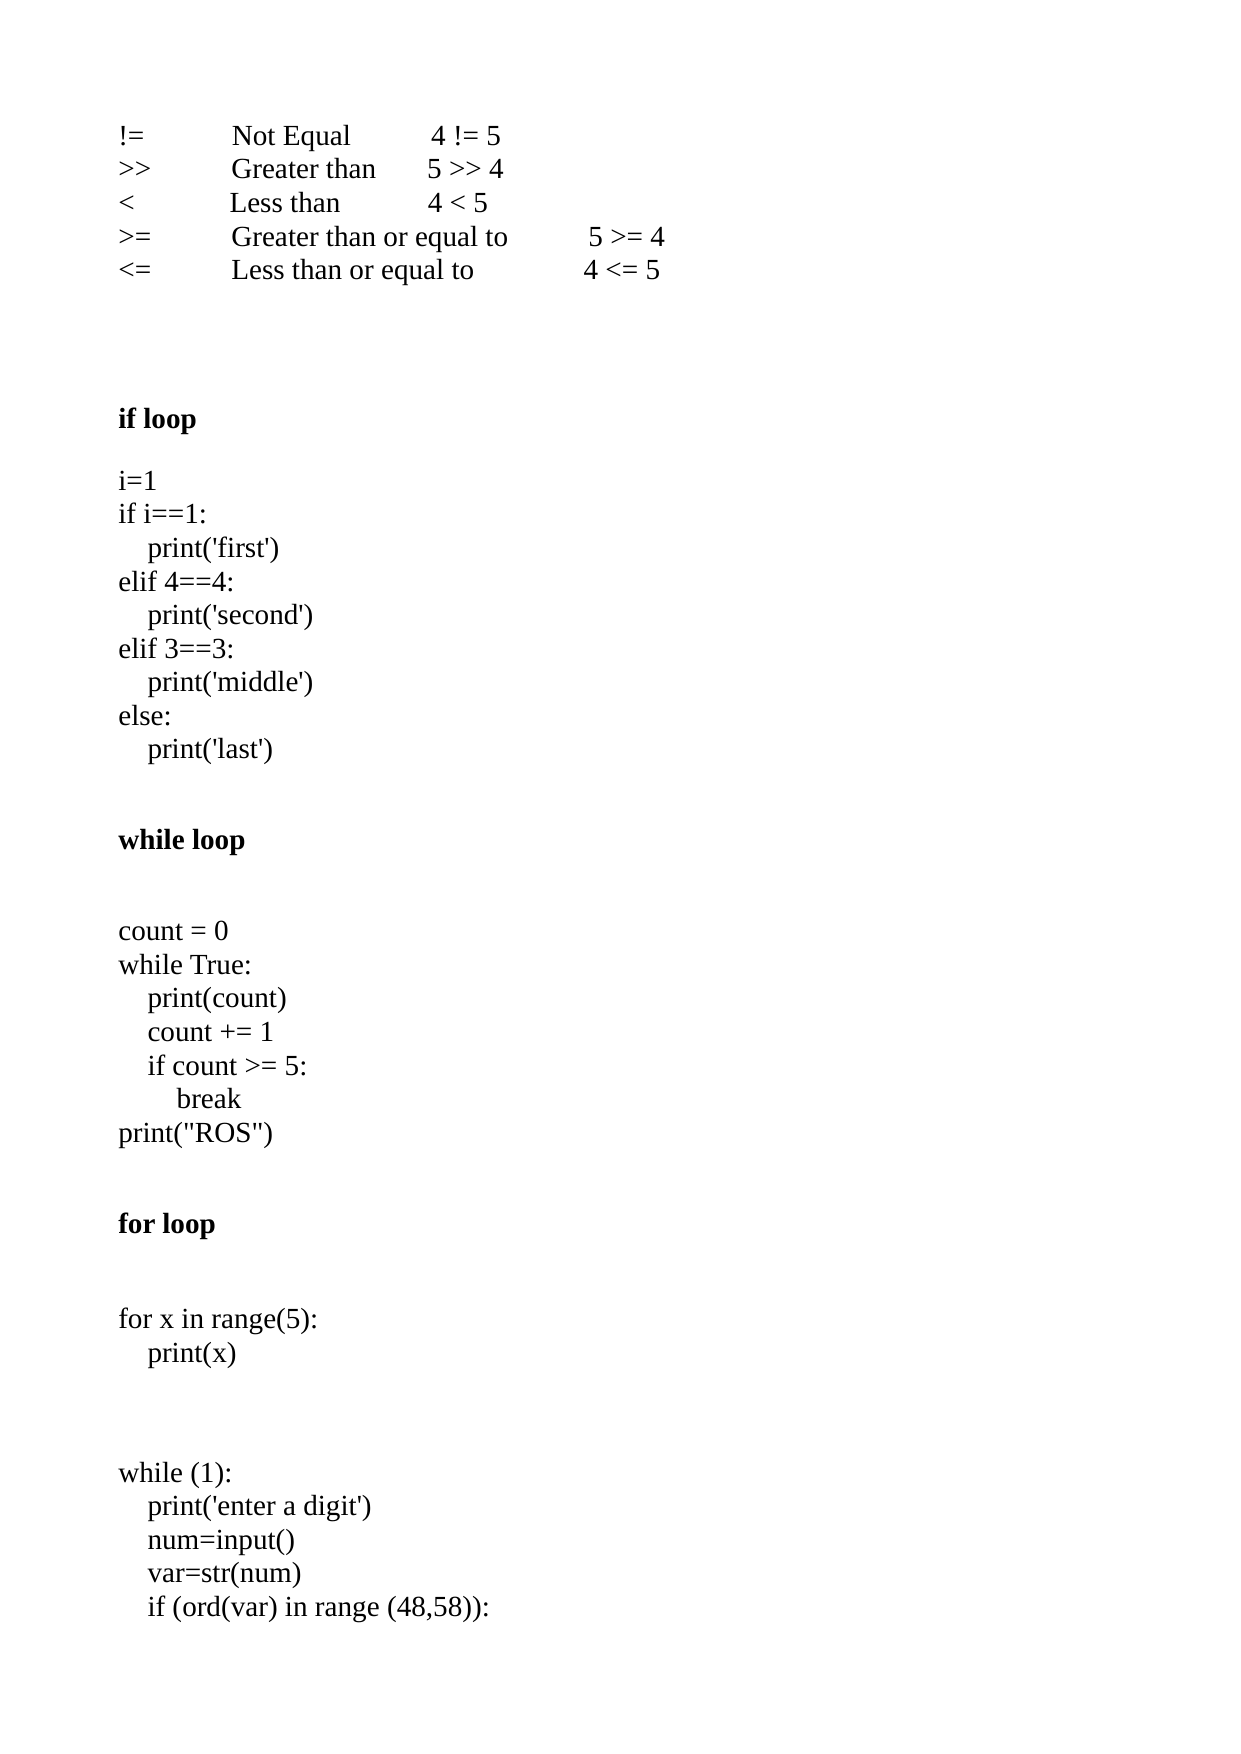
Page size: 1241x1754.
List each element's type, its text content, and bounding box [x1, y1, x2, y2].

text print(count) [118, 981, 1122, 1014]
text print(x) [118, 1335, 1122, 1369]
text print('second') [118, 597, 1122, 631]
text break [118, 1081, 1122, 1115]
text print("ROS") [118, 1115, 1122, 1148]
text if i==1: [118, 497, 1122, 530]
text while (1): [118, 1455, 1122, 1488]
text elif 4==4: [118, 564, 1122, 597]
text < Less than 4 < 5 [118, 185, 1122, 219]
text print('middle') [118, 664, 1122, 698]
text else: [118, 698, 1122, 731]
text print('first') [118, 530, 1122, 564]
text elif 3==3: [118, 631, 1122, 664]
text count = 0 [118, 913, 1122, 947]
text i=1 [118, 463, 1122, 497]
text <= Less than or equal to 4 <= 5 [118, 252, 1122, 286]
text var=str(num) [118, 1556, 1122, 1589]
text for loop [118, 1206, 1122, 1239]
text for x in range(5): [118, 1302, 1122, 1335]
text if count >= 5: [118, 1048, 1122, 1081]
text if (ord(var) in range (48,58)): [118, 1589, 1122, 1623]
text while True: [118, 947, 1122, 981]
text print('last') [118, 731, 1122, 765]
text print('enter a digit') [118, 1488, 1122, 1522]
text if loop [118, 401, 1122, 434]
text >= Greater than or equal to 5 >= 4 [118, 219, 1122, 252]
text num=input() [118, 1522, 1122, 1556]
text != Not Equal 4 != 5 [118, 118, 1122, 152]
text count += 1 [118, 1014, 1122, 1048]
text >> Greater than 5 >> 4 [118, 152, 1122, 185]
text while loop [118, 822, 1122, 856]
